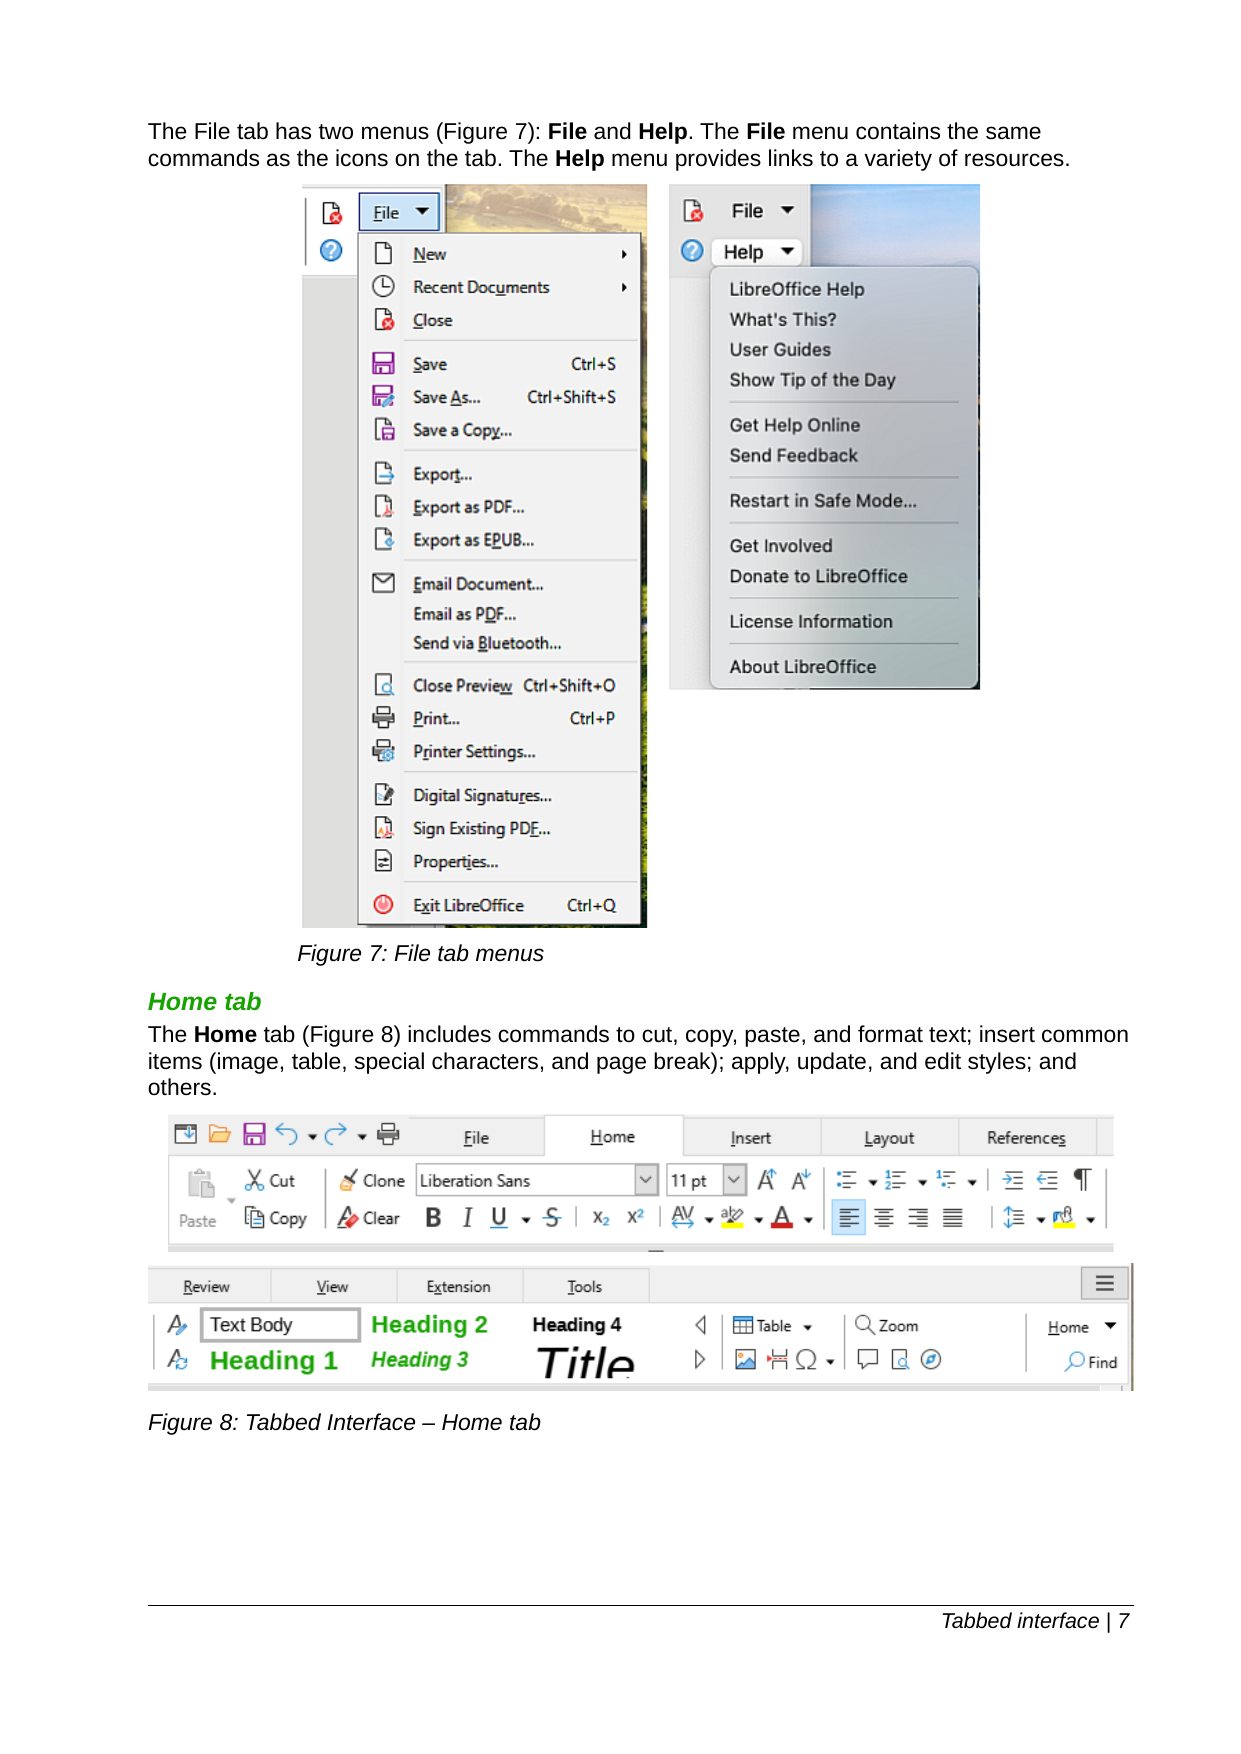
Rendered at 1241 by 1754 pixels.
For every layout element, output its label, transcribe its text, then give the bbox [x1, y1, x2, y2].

subtitle Home tab [148, 987, 1134, 1016]
text Figure 8: Tabbed Interface – Home tab [148, 1409, 1134, 1435]
text The Home tab (Figure 8) includes commands to cut, copy, paste, and format text; insert common items (image, table, special characters, and page break); apply, update, and edit styles; and others. [148, 1021, 1134, 1101]
picture [168, 1113, 1114, 1252]
text Figure 7: File tab menus [297, 940, 984, 966]
text The File tab has two menus (Figure 7): File and Help. The File menu contains the same commands as the icons on the tab. The Help menu provides links to a variety of resources. [148, 118, 1134, 171]
picture [147, 1263, 1134, 1391]
picture [301, 183, 981, 928]
